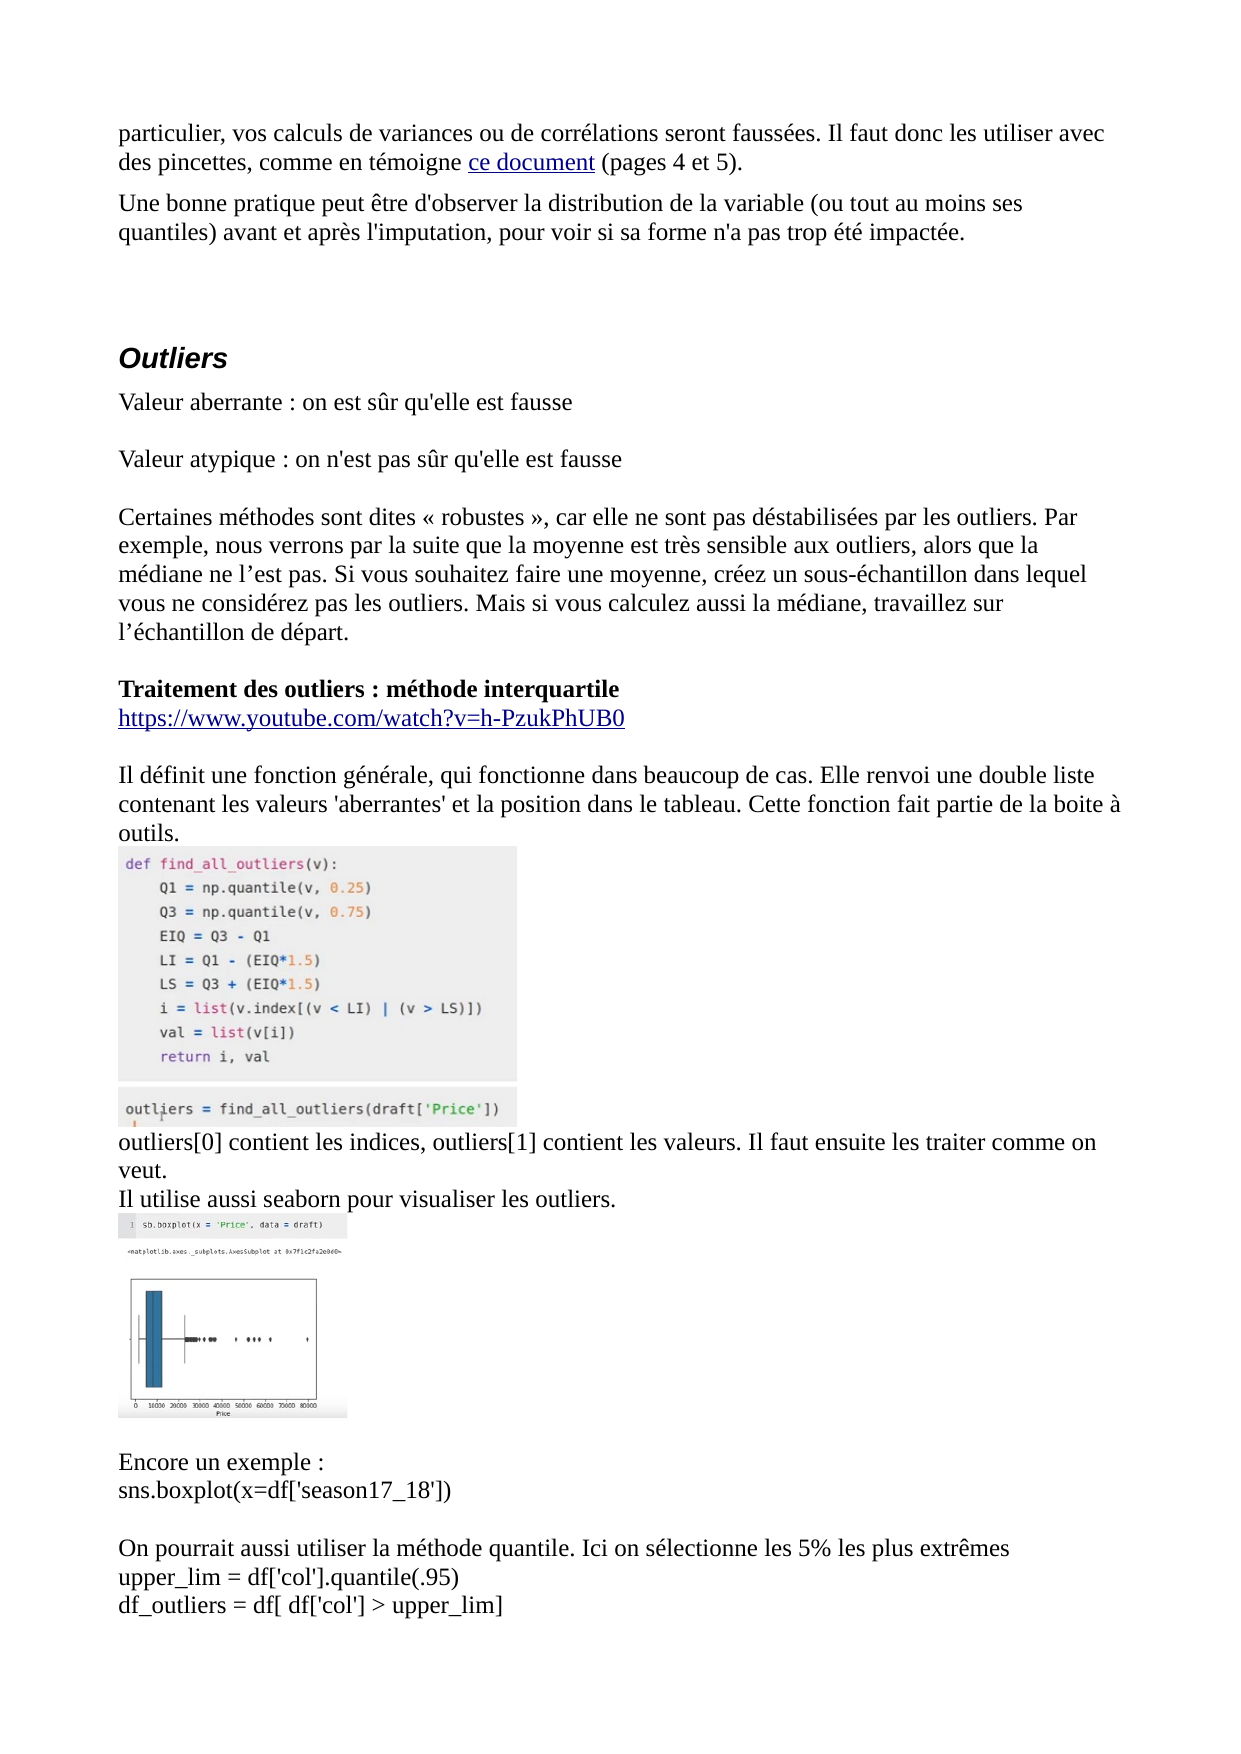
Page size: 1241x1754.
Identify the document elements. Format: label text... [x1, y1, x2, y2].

text On pourrait aussi utiliser la méthode quantile. Ici on sélectionne les 5% les plus extrêmes [118, 1533, 1122, 1562]
text upper_lim = df['col'].quantile(.95) [118, 1562, 1122, 1591]
text Valeur aberrante : on est sûr qu'elle est fausse [118, 387, 1122, 415]
text Il définit une fonction générale, qui fonctionne dans beaucoup de cas. Elle renvoi une double liste contenant les valeurs 'aberrantes' et la position dans le tableau. Cette fonction fait partie de la boite à outils. [118, 760, 1122, 847]
text Il utilise aussi seaborn pour visualiser les outliers. [118, 1184, 1122, 1213]
text Traitement des outliers : méthode interquartile [118, 674, 1122, 703]
subtitle Outliers [118, 341, 1122, 374]
picture [118, 846, 518, 1127]
picture [118, 1213, 348, 1418]
text outliers[0] contient les indices, outliers[1] contient les valeurs. Il faut ensuite les traiter comme on veut. [118, 1127, 1122, 1184]
text Valeur atypique : on n'est pas sûr qu'elle est fausse [118, 444, 1122, 473]
text Certaines méthodes sont dites « robustes », car elle ne sont pas déstabilisées par les outliers. Par exemple, nous verrons par la suite que la moyenne est très sensible aux outliers, alors que la médiane ne l’est pas. Si vous souhaitez faire une moyenne, créez un sous-échantillon dans lequel vous ne considérez pas les outliers. Mais si vous calculez aussi la médiane, travaillez sur l’échantillon de départ. [118, 502, 1122, 645]
text https://www.youtube.com/watch?v=h-PzukPhUB0 [118, 703, 1122, 732]
text sns.boxplot(x=df['season17_18']) [118, 1476, 1122, 1504]
text df_outliers = df[ df['col'] > upper_lim] [118, 1591, 1122, 1619]
text particulier, vos calculs de variances ou de corrélations seront faussées. Il faut donc les utiliser avec des pincettes, comme en témoigne ce document (pages 4 et 5). [118, 118, 1122, 176]
text Une bonne pratique peut être d'observer la distribution de la variable (ou tout au moins ses quantiles) avant et après l'imputation, pour voir si sa forme n'a pas trop été impactée. [118, 188, 1122, 246]
text Encore un exemple : [118, 1447, 1122, 1476]
